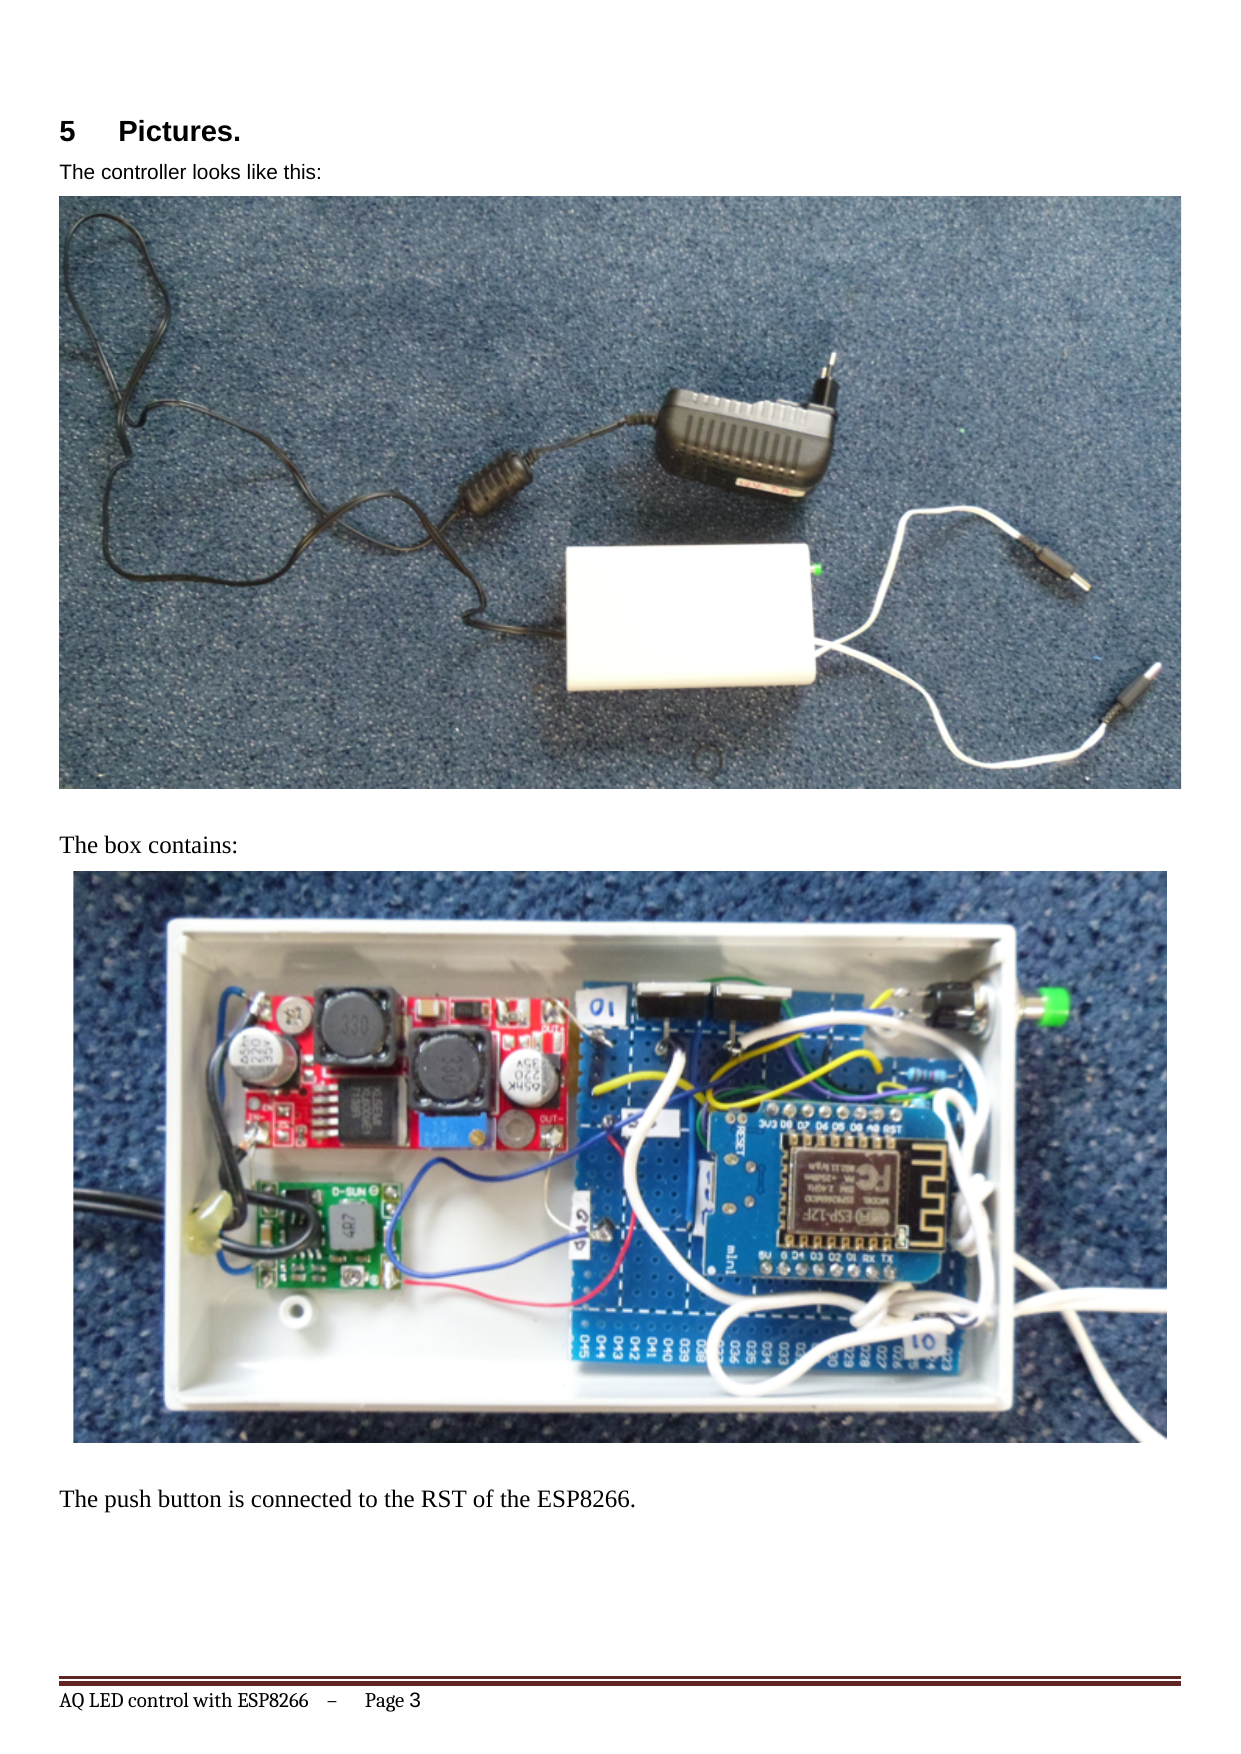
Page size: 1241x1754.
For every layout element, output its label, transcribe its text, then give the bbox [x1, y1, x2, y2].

subtitle Pictures. [59, 113, 1181, 147]
text The box contains: [59, 830, 1181, 858]
picture [59, 196, 1182, 789]
picture [73, 871, 1167, 1443]
text The controller looks like this: [59, 159, 1181, 183]
text The push button is connected to the RST of the ESP8266. [59, 1484, 1181, 1513]
